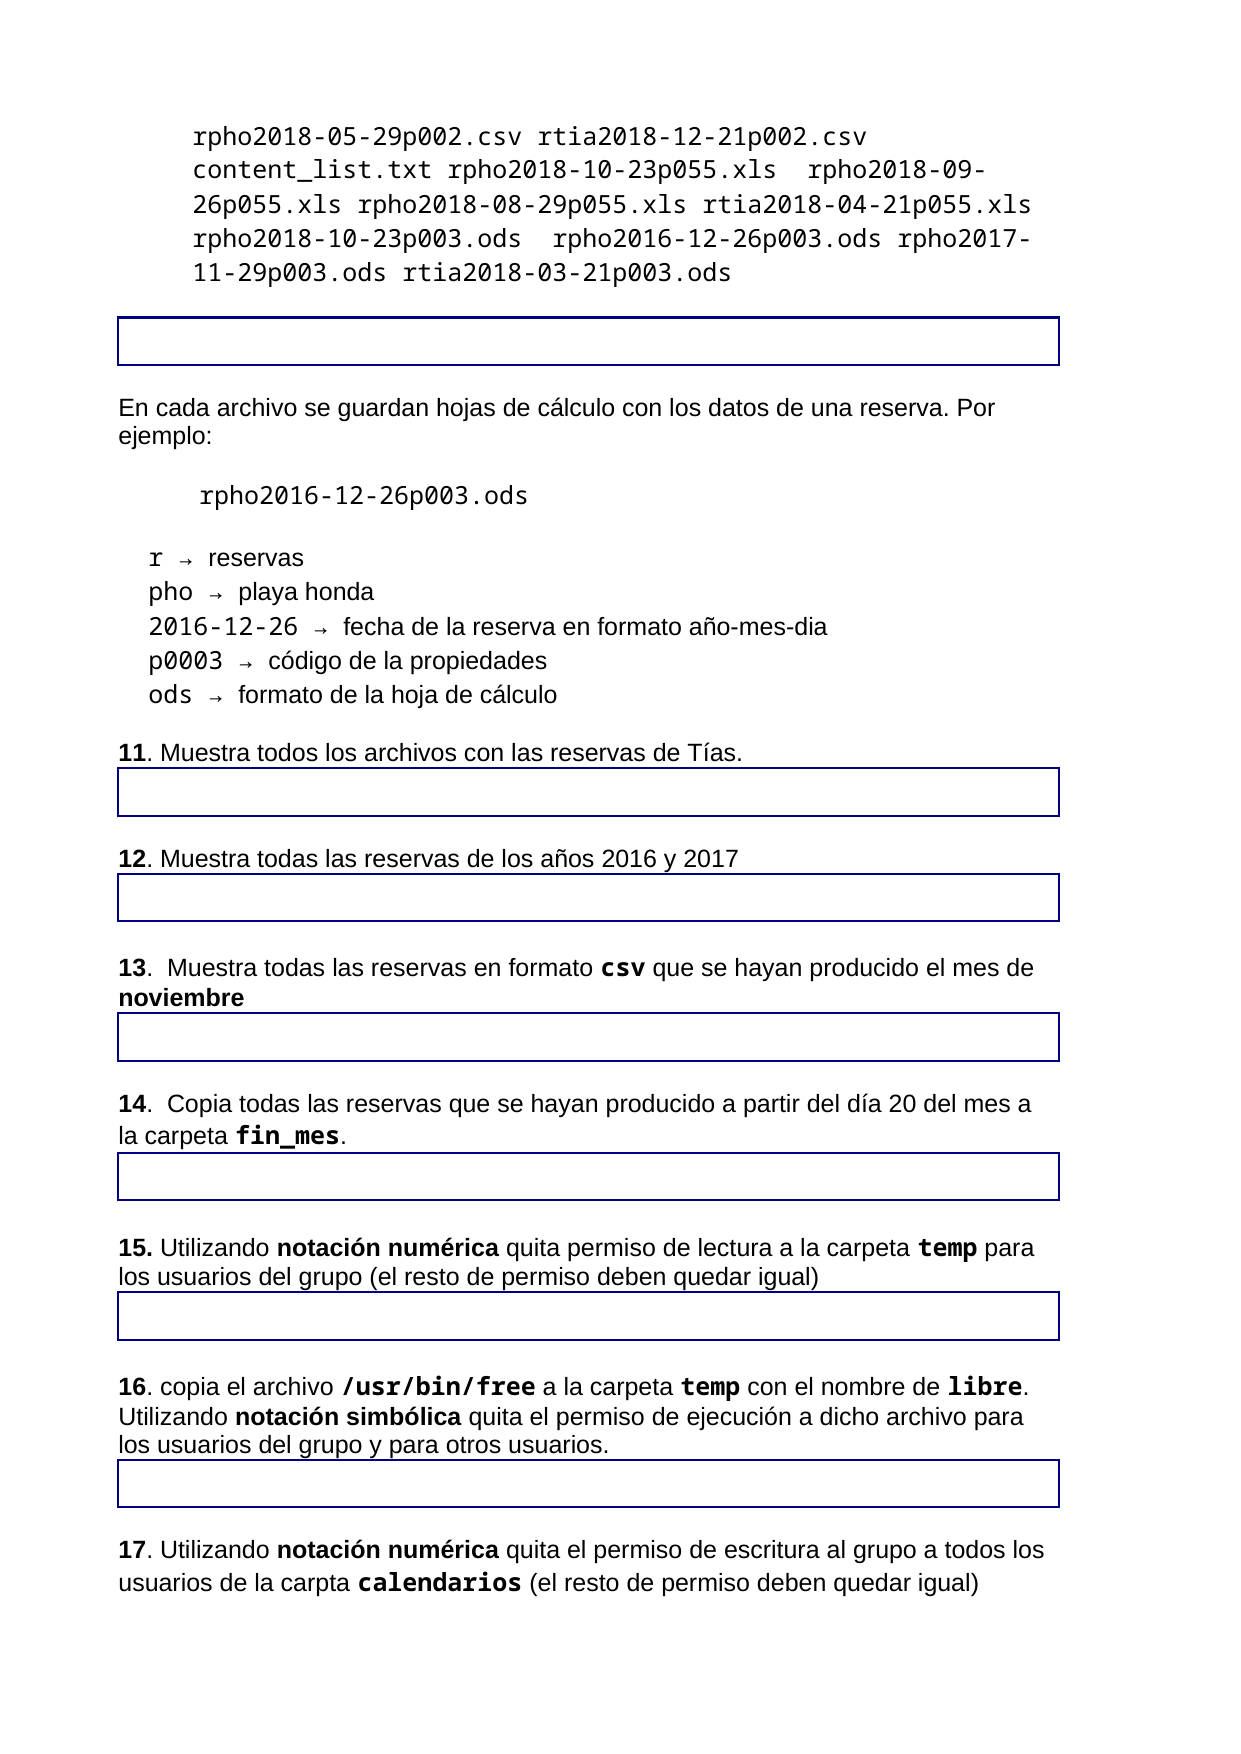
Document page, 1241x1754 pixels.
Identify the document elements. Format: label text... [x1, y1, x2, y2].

text 14. Copia todas las reservas que se hayan producido a partir del día 20 del mes a la carpeta fin_mes. [118, 1089, 1059, 1152]
table_header [119, 1293, 1058, 1339]
text rpho2018-05-29p002.csv rtia2018-12-21p002.csv content_list.txt rpho2018-10-23p055.xls rpho2018-09-26p055.xls rpho2018-08-29p055.xls rtia2018-04-21p055.xls rpho2018-10-23p003.ods rpho2016-12-26p003.ods rpho2017-11-29p003.ods rtia2018-03-21p003.ods [192, 118, 1059, 288]
text 15. Utilizando notación numérica quita permiso de lectura a la carpeta temp para los usuarios del grupo (el resto de permiso deben quedar igual) [118, 1229, 1059, 1291]
table_header [119, 1154, 1058, 1199]
table_header [119, 875, 1058, 920]
text En cada archivo se guardan hojas de cálculo con los datos de una reserva. Por ejemplo: [118, 394, 1059, 450]
text 2016-12-26 → fecha de la reserva en formato año-mes-dia [118, 608, 1059, 642]
table_header [119, 319, 1058, 364]
table_header [119, 769, 1058, 814]
text 11. Muestra todos los archivos con las reservas de Tías. [118, 739, 1059, 767]
text 13. Muestra todas las reservas en formato csv que se hayan producido el mes de noviembre [118, 950, 1059, 1012]
text r → reservas [118, 540, 1059, 574]
text pho → playa honda [118, 574, 1059, 608]
text 16. copia el archivo /usr/bin/free a la carpeta temp con el nombre de libre. Utilizando notación simbólica quita el permiso de ejecución a dicho archivo para los usuarios del grupo y para otros usuarios. [118, 1369, 1059, 1459]
text 12. Muestra todas las reservas de los años 2016 y 2017 [118, 844, 1059, 872]
table_header [119, 1461, 1058, 1506]
text ods → formato de la hoja de cálculo [118, 677, 1059, 711]
text p0003 → código de la propiedades [118, 642, 1059, 677]
text rpho2016-12-26p003.ods [118, 478, 1059, 512]
text 17. Utilizando notación numérica quita el permiso de escritura al grupo a todos los usuarios de la carpta calendarios (el resto de permiso deben quedar igual) [118, 1536, 1059, 1598]
table_header [119, 1014, 1058, 1059]
